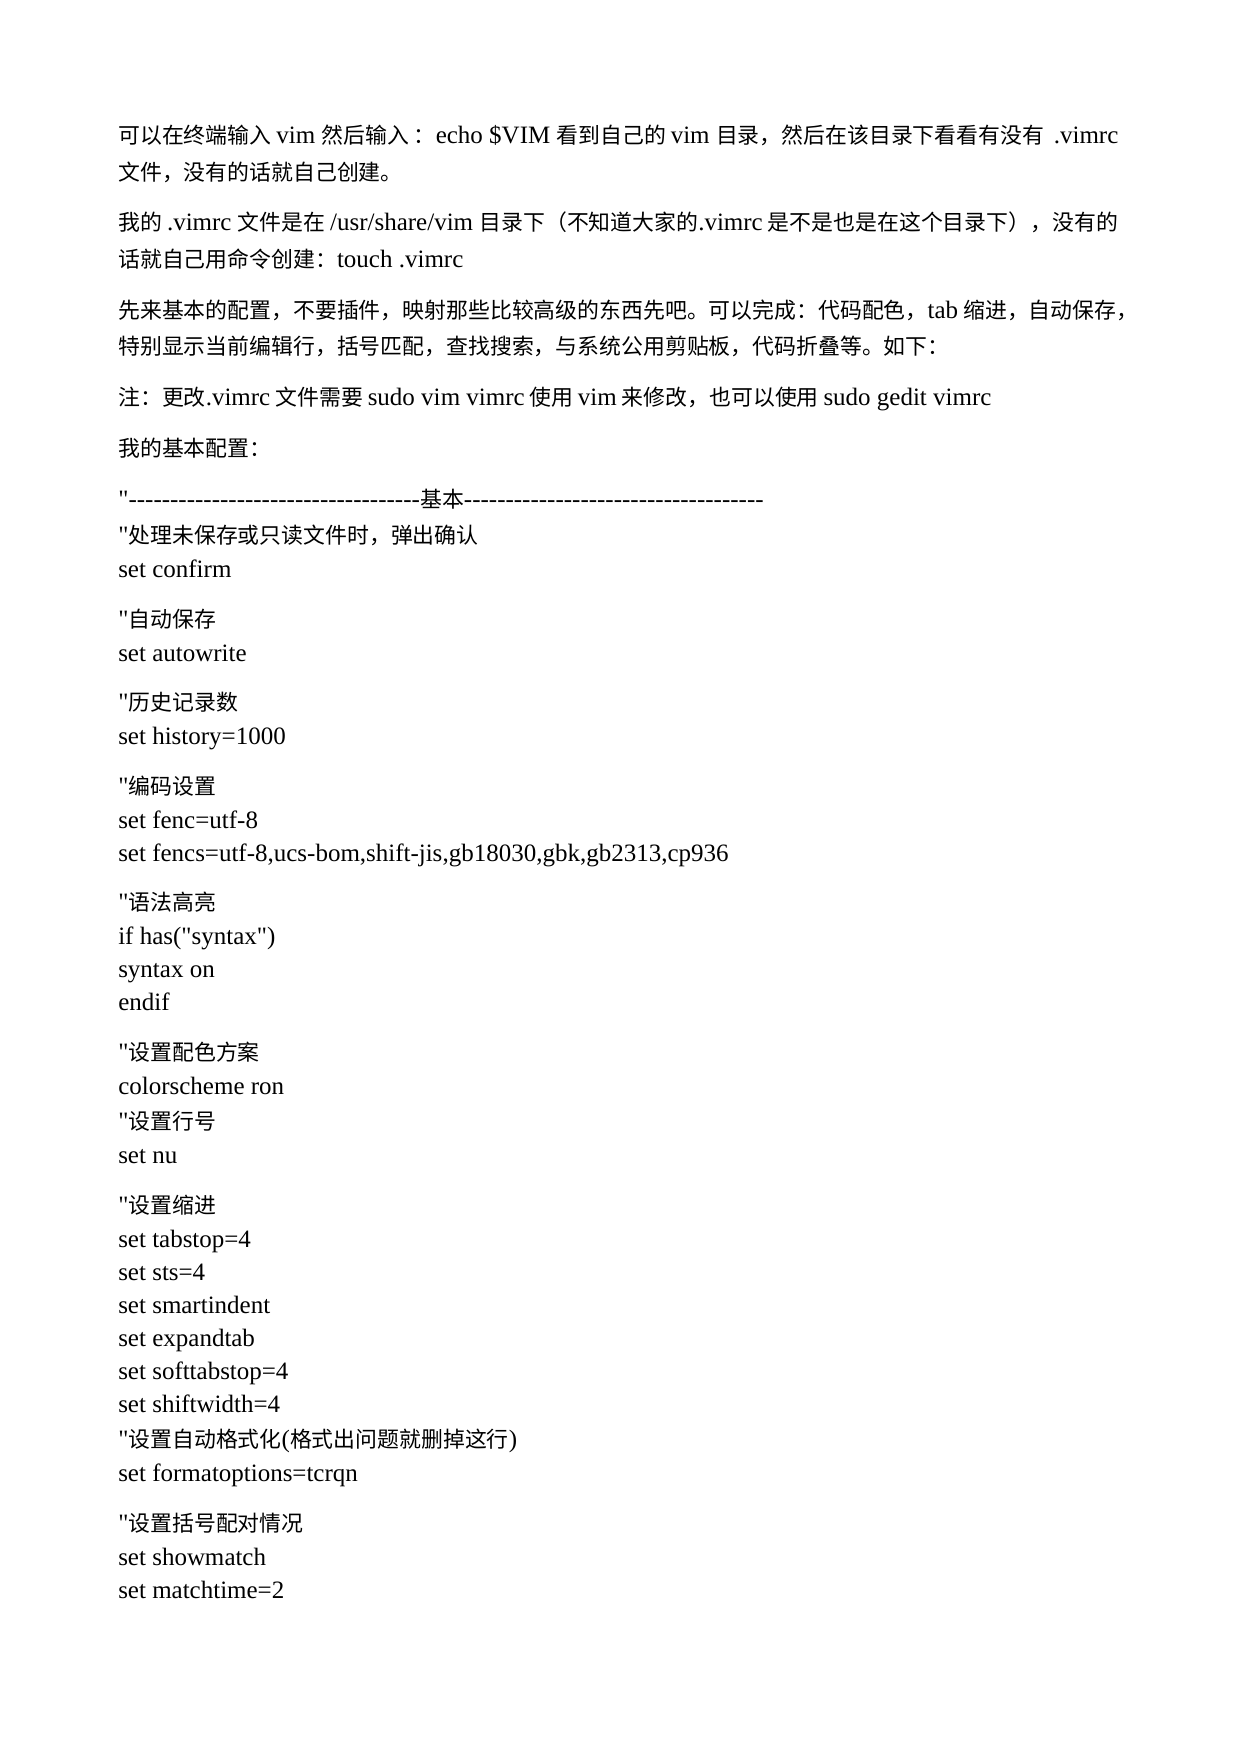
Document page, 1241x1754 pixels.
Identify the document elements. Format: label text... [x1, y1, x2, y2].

text 我的 .vimrc 文件是在 /usr/share/vim 目录下（不知道大家的.vimrc是不是也是在这个目录下），没有的话就自己用命令创建：touch .vimrc [118, 205, 1122, 273]
text 我的基本配置： [118, 431, 1122, 463]
text "自动保存 set autowrite [118, 602, 1122, 666]
text 可以在终端输入 vim 然后输入 ：echo $VIM 看到自己的 vim 目录，然后在该目录下看看有没有 .vimrc 文件，没有的话就自己创建。 [118, 118, 1122, 186]
text "语法高亮 if has("syntax") syntax on endif [118, 885, 1122, 1016]
text 先来基本的配置，不要插件，映射那些比较高级的东西先吧。可以完成：代码配色，tab缩进，自动保存，特别显示当前编辑行，括号匹配，查找搜索，与系统公用剪贴板，代码折叠等。如下： [118, 293, 1122, 361]
text "设置配色方案 colorscheme ron "设置行号 set nu [118, 1035, 1122, 1169]
text 注：更改.vimrc文件需要 sudo vim vimrc使用vim来修改，也可以使用 sudo gedit vimrc [118, 380, 1122, 412]
text "设置缩进 set tabstop=4 set sts=4 set smartindent set expandtab set softtabstop=4 set shiftwidth=4 "设置自动格式化(格式出问题就删掉这行) set formatoptions=tcrqn [118, 1188, 1122, 1487]
text "编码设置 set fenc=utf-8 set fencs=utf-8,ucs-bom,shift-jis,gb18030,gbk,gb2313,cp936 [118, 769, 1122, 867]
text "-----------------------------------基本------------------------------------ "处理未保存或只读文件时，弹出确认 set confirm [118, 482, 1122, 583]
text "设置括号配对情况 set showmatch set matchtime=2 [118, 1506, 1122, 1604]
text "历史记录数 set history=1000 [118, 685, 1122, 750]
